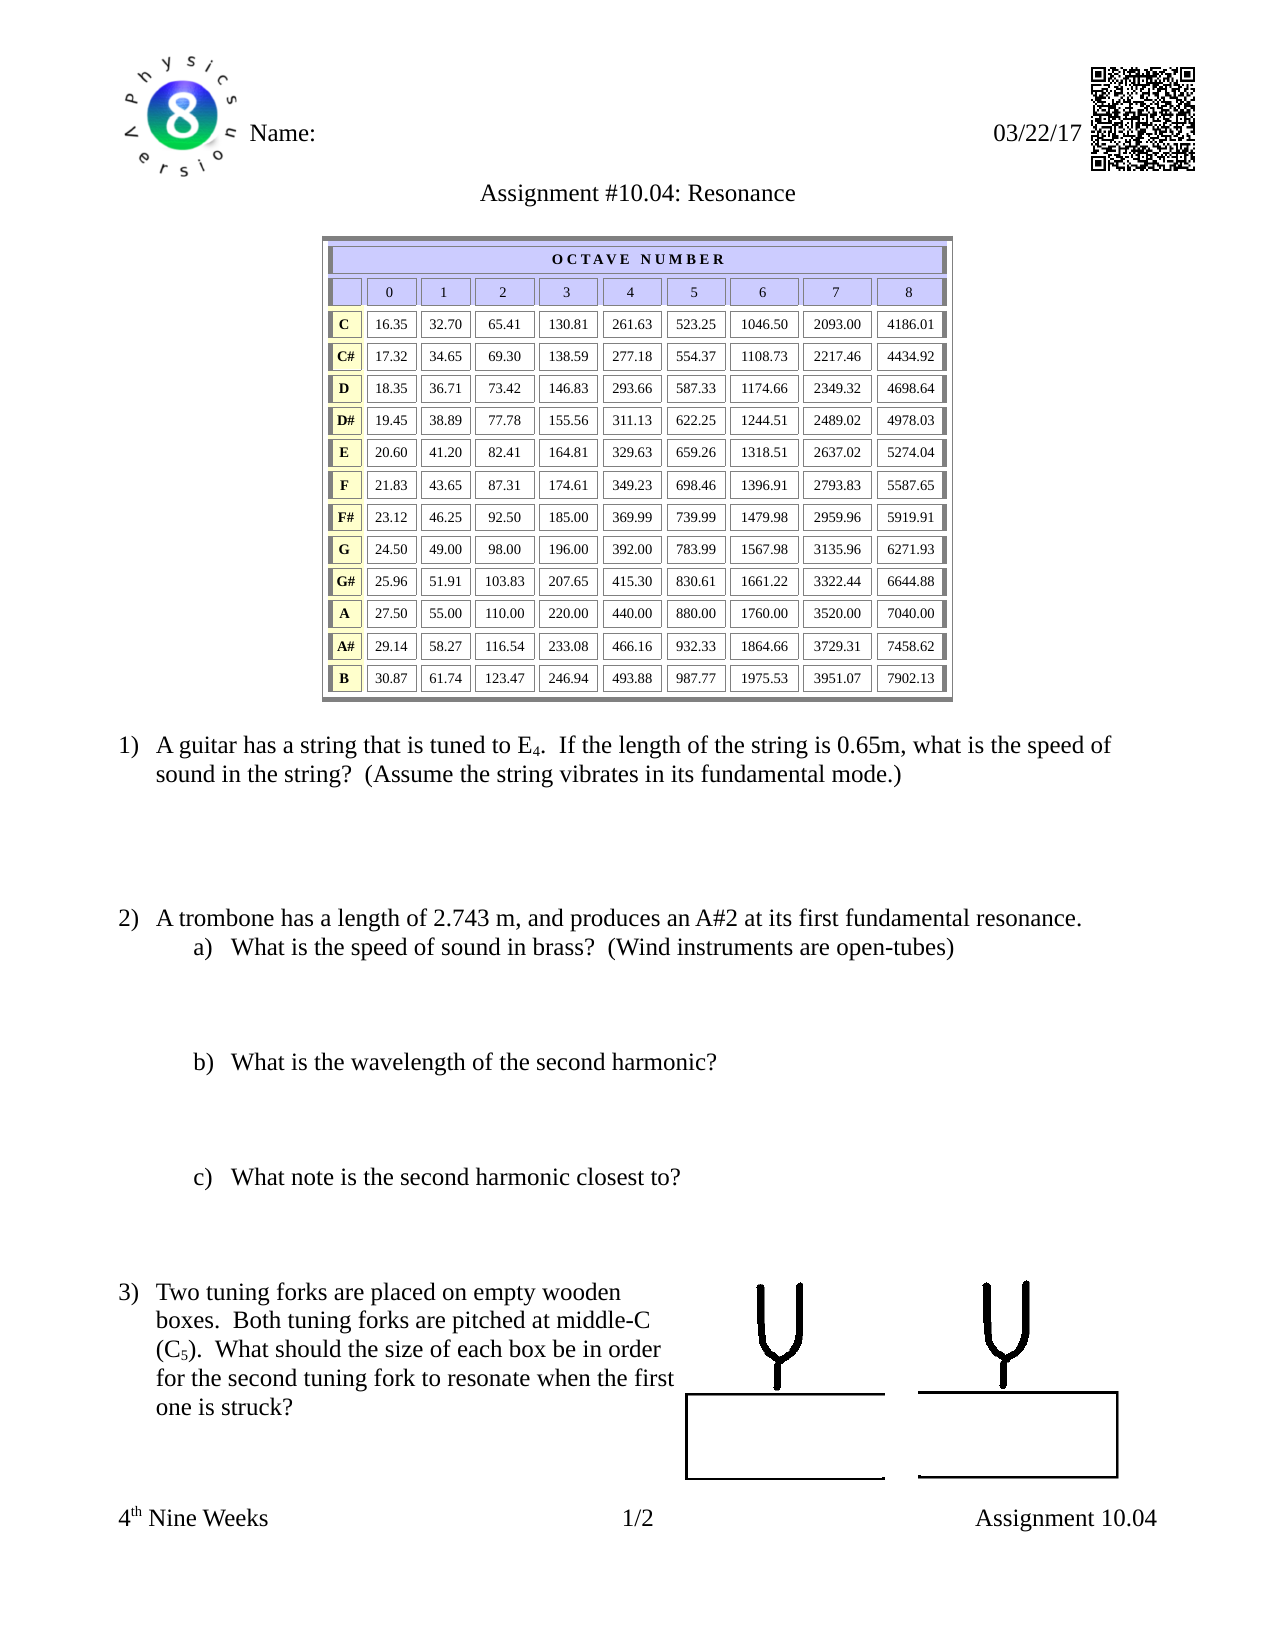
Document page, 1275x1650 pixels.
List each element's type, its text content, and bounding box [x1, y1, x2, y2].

table_cell 1108.73 [728, 337, 801, 369]
table_cell 27.50 [364, 595, 418, 627]
table_cell 987.77 [664, 659, 728, 691]
table_cell 38.89 [418, 402, 473, 434]
table_cell 7 [801, 274, 874, 305]
table_cell 110.00 [473, 595, 536, 627]
table_cell A# [328, 627, 364, 659]
table_cell A [328, 595, 364, 627]
table_cell [333, 279, 361, 305]
table_cell 1244.51 [728, 402, 801, 434]
table_cell 4 [600, 274, 664, 305]
table_cell 98.00 [473, 530, 536, 563]
table_cell 16.35 [364, 305, 418, 337]
table_cell 164.81 [536, 434, 600, 466]
table_cell 5587.65 [874, 466, 947, 498]
table_cell 8 [874, 274, 947, 305]
table_cell 7040.00 [874, 595, 947, 627]
table_cell 3135.96 [801, 530, 874, 563]
table_cell 58.27 [418, 627, 473, 659]
table_cell D [328, 370, 364, 402]
table_cell 61.74 [418, 659, 473, 691]
table_cell 0 [364, 274, 418, 305]
table_cell 4978.03 [874, 402, 947, 434]
table_cell 233.08 [536, 627, 600, 659]
table_cell 466.16 [600, 627, 664, 659]
table_cell G# [328, 563, 364, 595]
table_cell F [328, 466, 364, 498]
table_cell 23.12 [364, 498, 418, 530]
table_cell 7902.13 [874, 659, 947, 691]
table_cell 138.59 [536, 337, 600, 369]
table_cell 4698.64 [874, 370, 947, 402]
table_cell 43.65 [418, 466, 473, 498]
table_cell 69.30 [473, 337, 536, 369]
table_cell 3 [536, 274, 600, 305]
table_cell 1318.51 [728, 434, 801, 466]
table_cell 1567.98 [728, 530, 801, 563]
table_cell 103.83 [473, 563, 536, 595]
table_cell 1661.22 [728, 563, 801, 595]
table_cell 1760.00 [728, 595, 801, 627]
table_cell B [328, 659, 364, 691]
picture [124, 56, 237, 177]
table_cell 440.00 [600, 595, 664, 627]
list What is the wavelength of the second harmonic? [193, 1047, 1157, 1076]
list What note is the second harmonic closest to? [193, 1162, 1157, 1191]
table_cell 207.65 [536, 563, 600, 595]
table_cell 130.81 [536, 305, 600, 337]
table_cell 880.00 [664, 595, 728, 627]
table_cell C [328, 305, 364, 337]
table_cell 20.60 [364, 434, 418, 466]
table_cell 32.70 [418, 305, 473, 337]
table_cell 46.25 [418, 498, 473, 530]
table_cell 36.71 [418, 370, 473, 402]
table_header O C T A V E N U M B E R [333, 247, 942, 273]
table_cell 41.20 [418, 434, 473, 466]
table_cell 6271.93 [874, 530, 947, 563]
table_cell 6 [728, 274, 801, 305]
table_cell 51.91 [418, 563, 473, 595]
table_cell 21.83 [364, 466, 418, 498]
table_cell 146.83 [536, 370, 600, 402]
table_cell E [328, 434, 364, 466]
table_cell 5274.04 [874, 434, 947, 466]
table_cell 1 [418, 274, 473, 305]
table_cell 123.47 [473, 659, 536, 691]
table_cell 2637.02 [801, 434, 874, 466]
table_cell 698.46 [664, 466, 728, 498]
table_cell 3322.44 [801, 563, 874, 595]
table_cell F# [328, 498, 364, 530]
list What is the speed of sound in brass? (Wind instruments are open-tubes) [193, 932, 1157, 961]
table_cell 87.31 [473, 466, 536, 498]
text Assignment #10.04: Resonance [118, 176, 1157, 207]
list A guitar has a string that is tuned to E4. If the length of the string is 0.65m, what is the speed of sound in the string? (Assume the string vibrates in its fundamental mode.) [118, 731, 1157, 788]
table_cell 24.50 [364, 530, 418, 563]
table_header [328, 241, 947, 246]
table_cell 1864.66 [728, 627, 801, 659]
table_cell 523.25 [664, 305, 728, 337]
table_cell 1479.98 [728, 498, 801, 530]
table_cell 587.33 [664, 370, 728, 402]
table_cell 55.00 [418, 595, 473, 627]
table_cell 5 [664, 274, 728, 305]
table_cell 329.63 [600, 434, 664, 466]
table_cell 7458.62 [874, 627, 947, 659]
table_cell 220.00 [536, 595, 600, 627]
picture [1082, 58, 1203, 179]
table_cell 6644.88 [874, 563, 947, 595]
table_cell 2 [473, 274, 536, 305]
table_cell 2349.32 [801, 370, 874, 402]
table_cell 1396.91 [728, 466, 801, 498]
table_cell 2959.96 [801, 498, 874, 530]
table_cell 739.99 [664, 498, 728, 530]
table_cell 2217.46 [801, 337, 874, 369]
table_cell D# [328, 402, 364, 434]
table_cell 77.78 [473, 402, 536, 434]
table_cell 174.61 [536, 466, 600, 498]
list Two tuning forks are placed on empty wooden boxes. Both tuning forks are pitched at middle-C (C5). What should the size of each box be in order for the second tuning fork to resonate when the first one is struck? [118, 1277, 676, 1421]
table_cell 932.33 [664, 627, 728, 659]
table_cell 3951.07 [801, 659, 874, 691]
table_cell 261.63 [600, 305, 664, 337]
table_cell 369.99 [600, 498, 664, 530]
table_cell 246.94 [536, 659, 600, 691]
table_cell 49.00 [418, 530, 473, 563]
table_cell 293.66 [600, 370, 664, 402]
table_cell 3520.00 [801, 595, 874, 627]
table_cell 116.54 [473, 627, 536, 659]
table_cell 34.65 [418, 337, 473, 369]
table_cell 392.00 [600, 530, 664, 563]
table_cell 2093.00 [801, 305, 874, 337]
table_cell 5919.91 [874, 498, 947, 530]
table_cell C# [328, 337, 364, 369]
table_cell 659.26 [664, 434, 728, 466]
picture [676, 1268, 1155, 1501]
table_cell 349.23 [600, 466, 664, 498]
table_cell 17.32 [364, 337, 418, 369]
table_cell 18.35 [364, 370, 418, 402]
table_cell 415.30 [600, 563, 664, 595]
table_cell 1174.66 [728, 370, 801, 402]
table_cell 155.56 [536, 402, 600, 434]
table_cell 30.87 [364, 659, 418, 691]
table_cell 2489.02 [801, 402, 874, 434]
table_cell 493.88 [600, 659, 664, 691]
table_cell 830.61 [664, 563, 728, 595]
table_cell 4186.01 [874, 305, 947, 337]
table_cell 554.37 [664, 337, 728, 369]
table_cell 25.96 [364, 563, 418, 595]
table_cell 1046.50 [728, 305, 801, 337]
table_cell 783.99 [664, 530, 728, 563]
table_cell 622.25 [664, 402, 728, 434]
table_cell 3729.31 [801, 627, 874, 659]
table_cell [328, 274, 364, 305]
table_cell 73.42 [473, 370, 536, 402]
table_cell 311.13 [600, 402, 664, 434]
table_cell 19.45 [364, 402, 418, 434]
table_cell 196.00 [536, 530, 600, 563]
table_cell 65.41 [473, 305, 536, 337]
table_cell 2793.83 [801, 466, 874, 498]
table_cell 4434.92 [874, 337, 947, 369]
table_cell 1975.53 [728, 659, 801, 691]
table_cell 92.50 [473, 498, 536, 530]
table_cell G [328, 530, 364, 563]
table_cell 185.00 [536, 498, 600, 530]
table_cell 277.18 [600, 337, 664, 369]
table_cell 82.41 [473, 434, 536, 466]
list A trombone has a length of 2.743 m, and produces an A#2 at its first fundamental resonance. [118, 903, 1157, 932]
table_cell 29.14 [364, 627, 418, 659]
